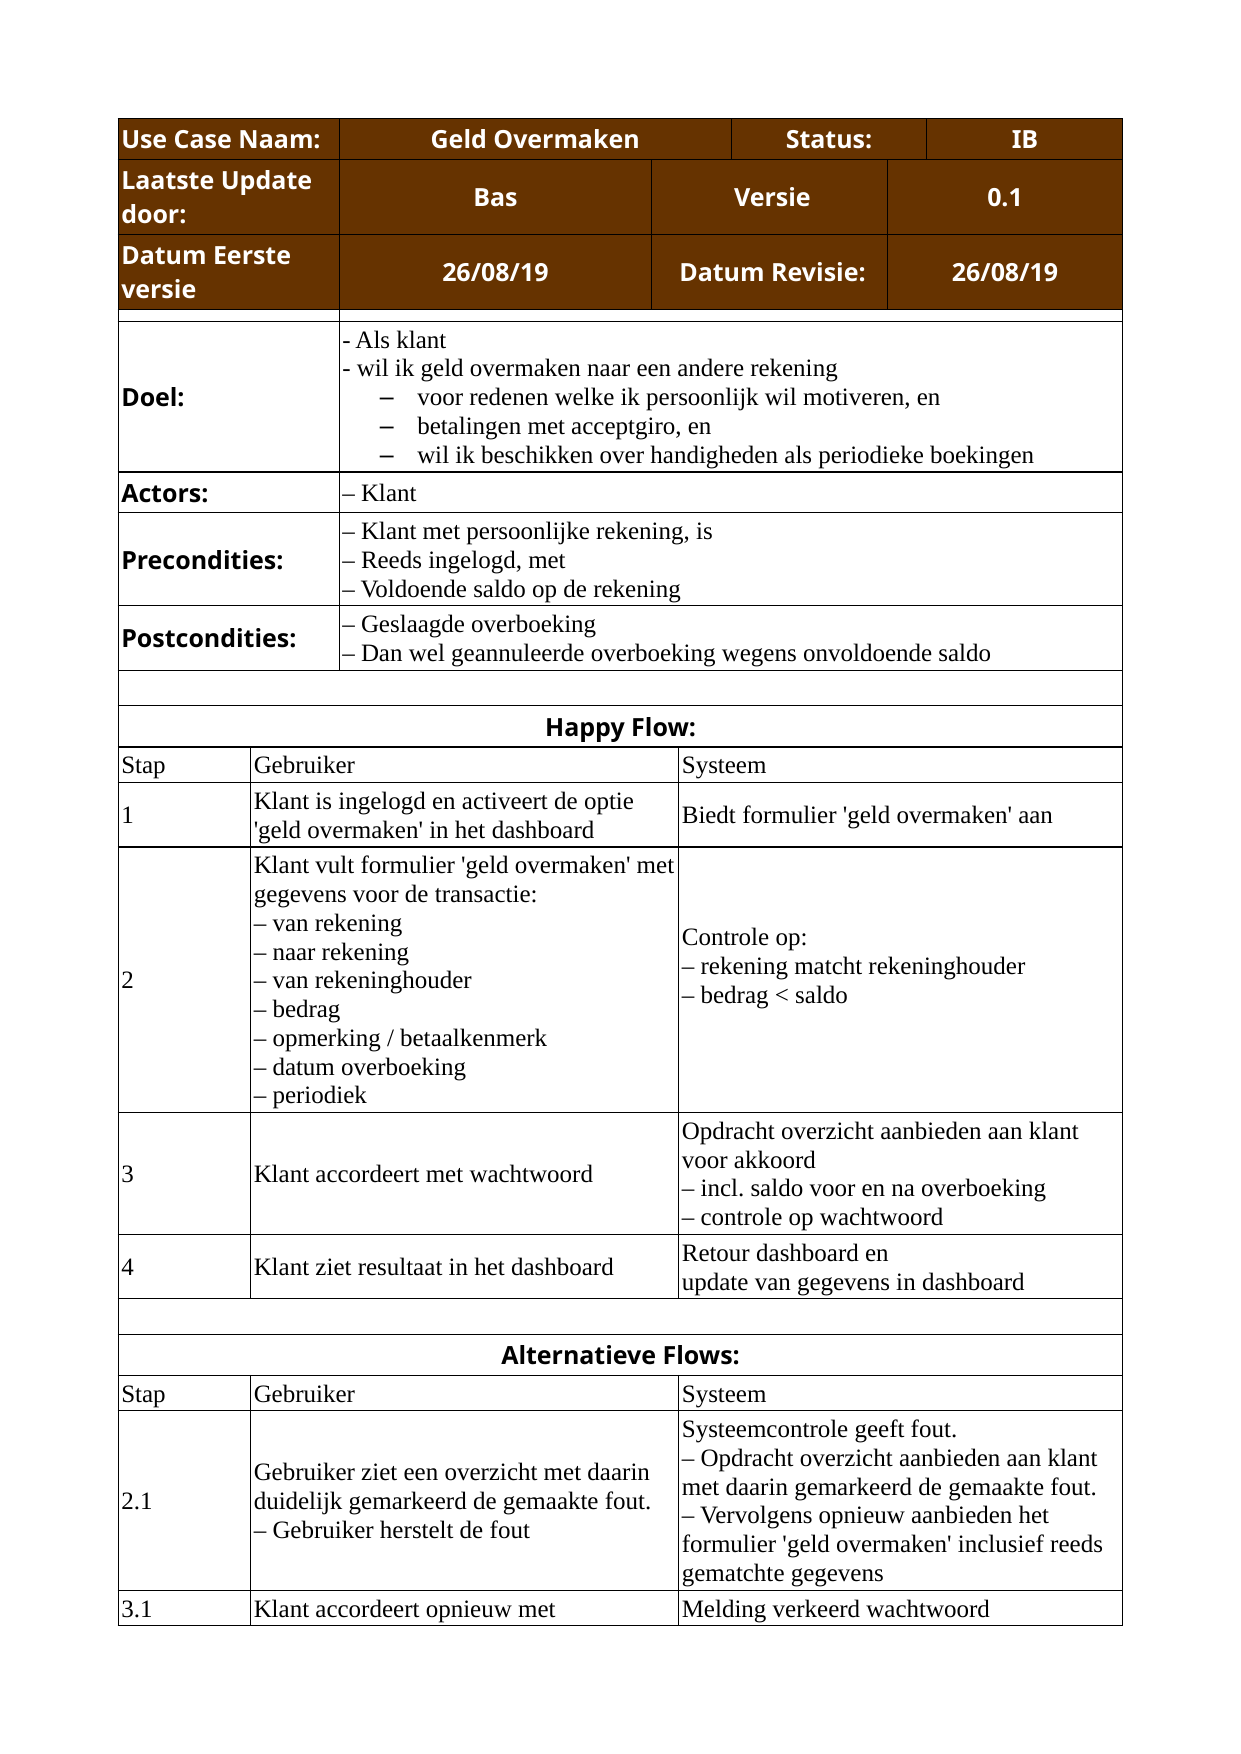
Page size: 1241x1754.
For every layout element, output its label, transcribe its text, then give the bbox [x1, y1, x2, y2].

table_cell Klant accordeert opnieuw met [251, 1591, 678, 1625]
table_cell Klant ziet resultaat in het dashboard [251, 1235, 678, 1298]
table_cell [340, 310, 1122, 321]
table_cell 1 [119, 783, 250, 846]
table_cell Laatste Update door: [119, 160, 339, 234]
table_header Geld Overmaken [340, 119, 731, 159]
table_cell Systeem [679, 748, 1122, 782]
table_cell Klant vult formulier 'geld overmaken' met gegevens voor de transactie: – van rekening – naar rekening – van rekeninghouder – bedrag – opmerking / betaalkenmerk – datum overboeking – periodiek [251, 848, 678, 1112]
table_cell Postcondities: [119, 606, 339, 670]
table_cell Melding verkeerd wachtwoord [679, 1591, 1122, 1625]
table_cell Gebruiker ziet een overzicht met daarin duidelijk gemarkeerd de gemaakte fout. – Gebruiker herstelt de fout [251, 1411, 678, 1590]
table_cell – Klant [340, 473, 1122, 512]
table_cell Systeemcontrole geeft fout. – Opdracht overzicht aanbieden aan klant met daarin gemarkeerd de gemaakte fout. – Vervolgens opnieuw aanbieden het formulier 'geld overmaken' inclusief reeds gematchte gegevens [679, 1411, 1122, 1590]
table_cell Stap [119, 1376, 250, 1410]
table_cell Controle op: – rekening matcht rekeninghouder – bedrag < saldo [679, 848, 1122, 1112]
table_cell Stap [119, 748, 250, 782]
table_header Status: [732, 119, 926, 159]
table_cell Opdracht overzicht aanbieden aan klant voor akkoord – incl. saldo voor en na overboeking – controle op wachtwoord [679, 1113, 1122, 1234]
table_cell 4 [119, 1235, 250, 1298]
table_cell 2.1 [119, 1411, 250, 1590]
table_cell Alternatieve Flows: [119, 1335, 1122, 1375]
table_cell Gebruiker [251, 1376, 678, 1410]
table_cell Systeem [679, 1376, 1122, 1410]
table_cell Actors: [119, 473, 339, 512]
table_cell Gebruiker [251, 748, 678, 782]
table_cell 26/08/19 [888, 235, 1122, 309]
table_cell Klant accordeert met wachtwoord [251, 1113, 678, 1234]
table_cell – Klant met persoonlijke rekening, is – Reeds ingelogd, met – Voldoende saldo op de rekening [340, 513, 1122, 605]
table_cell Bas [340, 160, 651, 234]
table_cell Biedt formulier 'geld overmaken' aan [679, 783, 1122, 846]
table_header Use Case Naam: [119, 119, 339, 159]
table_cell Retour dashboard en update van gegevens in dashboard [679, 1235, 1122, 1298]
table_cell Doel: [119, 322, 339, 471]
table_cell 3 [119, 1113, 250, 1234]
table_cell [119, 310, 339, 321]
table_cell [119, 671, 1122, 705]
table_cell Versie [652, 160, 887, 234]
table_cell 3.1 [119, 1591, 250, 1625]
table_cell Happy Flow: [119, 706, 1122, 746]
table_cell 26/08/19 [340, 235, 651, 309]
table_cell Precondities: [119, 513, 339, 605]
table_cell - Als klant - wil ik geld overmaken naar een andere rekening voor redenen welke ik persoonlijk wil motiveren, en betalingen met acceptgiro, en wil ik beschikken over handigheden als periodieke boekingen [340, 322, 1122, 471]
table_cell Datum Eerste versie [119, 235, 339, 309]
table_header IB [927, 119, 1122, 159]
table_cell Datum Revisie: [652, 235, 887, 309]
table_cell 0.1 [888, 160, 1122, 234]
table_cell Klant is ingelogd en activeert de optie 'geld overmaken' in het dashboard [251, 783, 678, 846]
table_cell 2 [119, 848, 250, 1112]
table_cell [119, 1299, 1122, 1334]
table_cell – Geslaagde overboeking – Dan wel geannuleerde overboeking wegens onvoldoende saldo [340, 606, 1122, 670]
